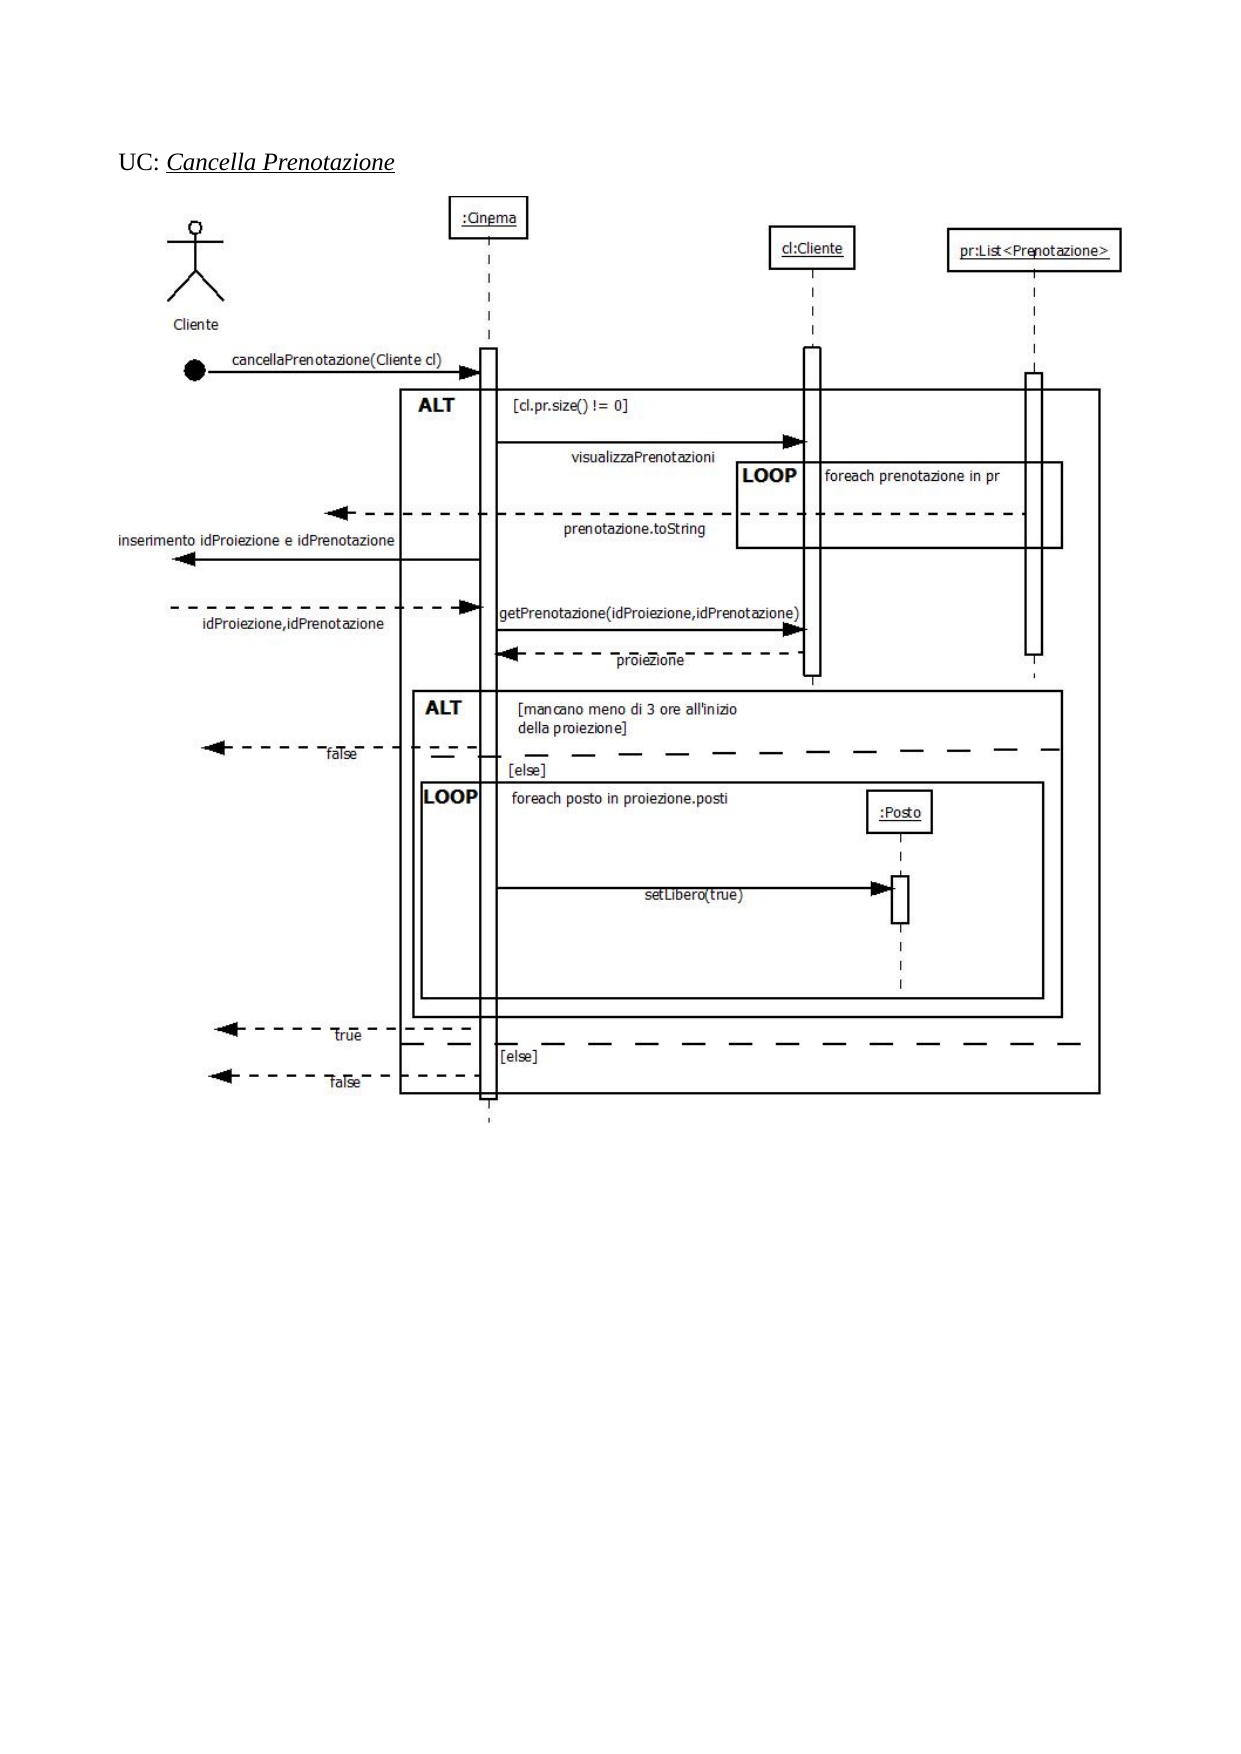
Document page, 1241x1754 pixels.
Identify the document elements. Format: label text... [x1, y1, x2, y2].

text UC: Cancella Prenotazione [118, 147, 1122, 176]
